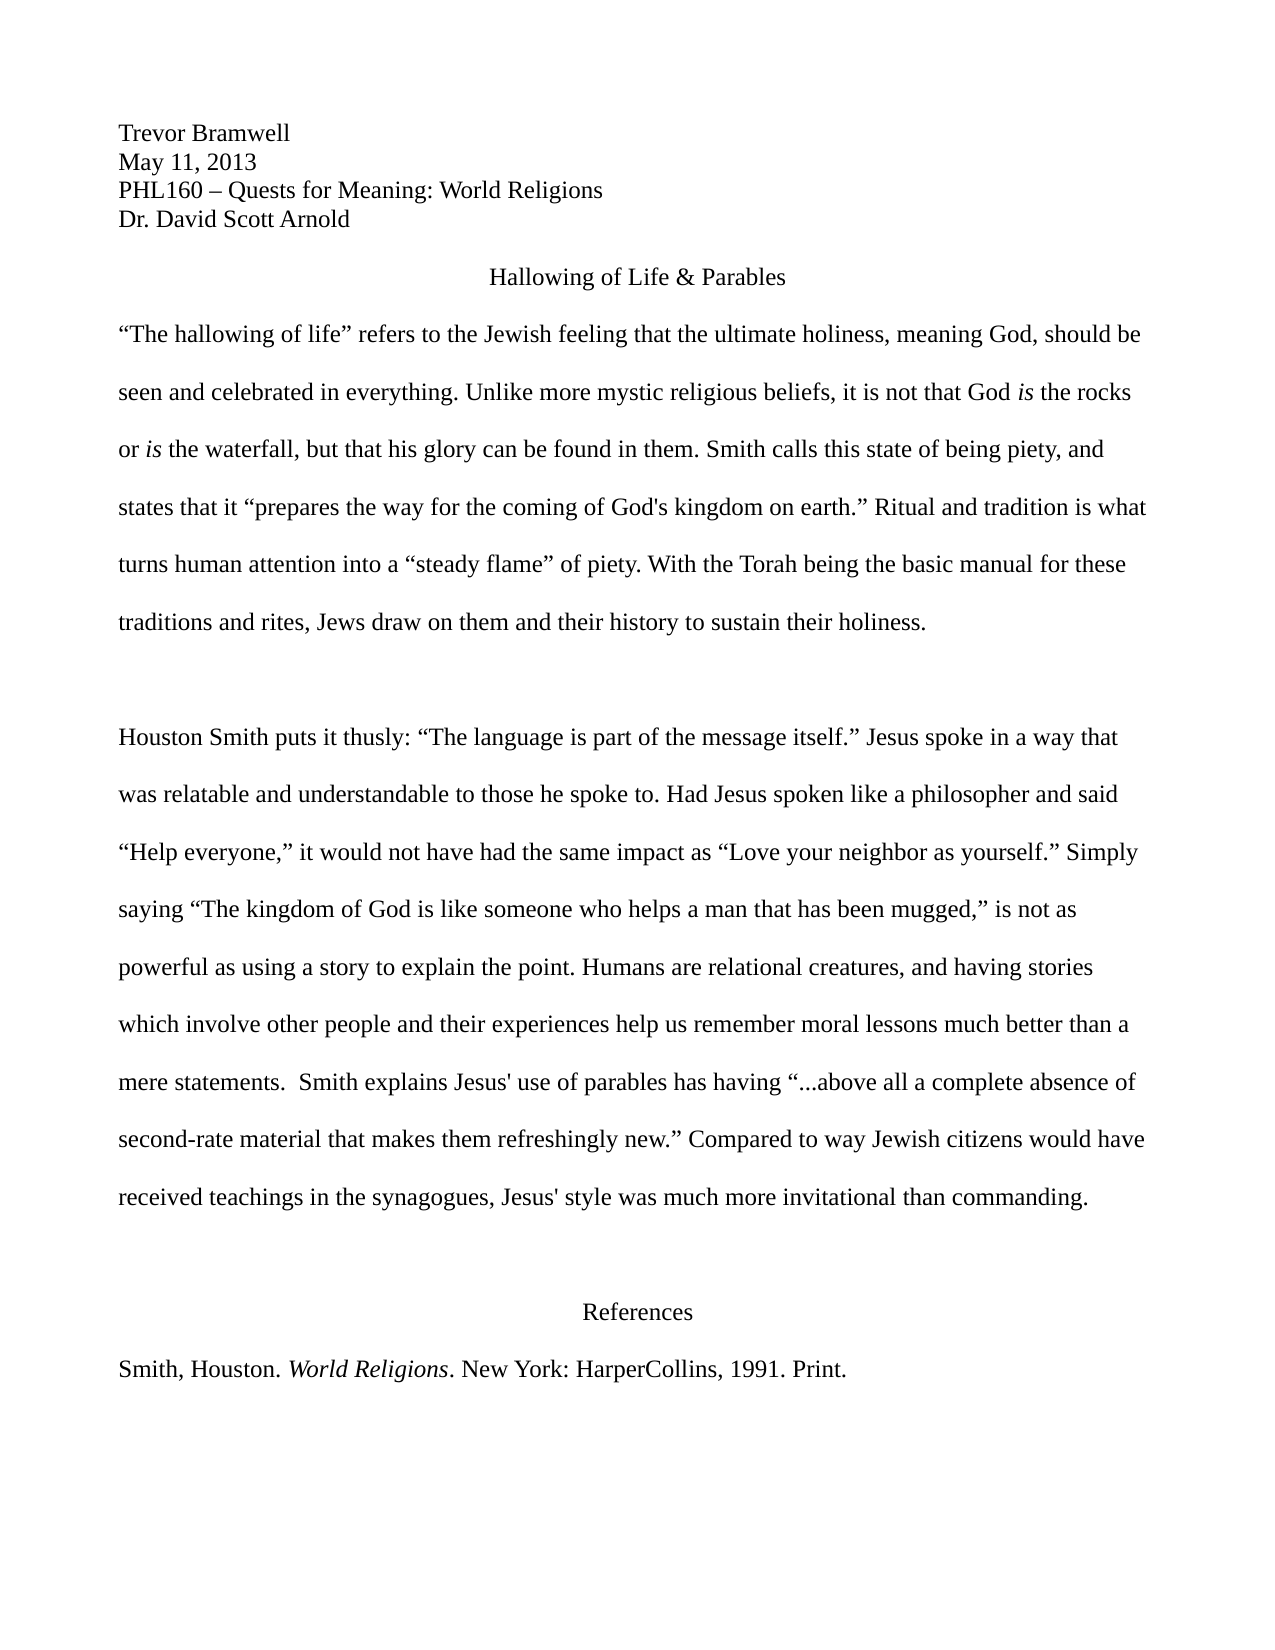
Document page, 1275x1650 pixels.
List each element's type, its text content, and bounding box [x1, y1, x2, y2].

text “The hallowing of life” refers to the Jewish feeling that the ultimate holiness, meaning God, should be seen and celebrated in everything. Unlike more mystic religious beliefs, it is not that God is the rocks or is the waterfall, but that his glory can be found in them. Smith calls this state of being piety, and states that it “prepares the way for the coming of God's kingdom on earth.” Ritual and tradition is what turns human attention into a “steady flame” of piety. With the Torah being the basic manual for these traditions and rites, Jews draw on them and their history to sustain their holiness. [118, 319, 1157, 636]
text PHL160 – Quests for Meaning: World Religions [118, 176, 1157, 204]
text Dr. David Scott Arnold [118, 204, 1157, 233]
text May 11, 2013 [118, 147, 1157, 176]
text References [118, 1297, 1157, 1326]
text Trevor Bramwell [118, 118, 1157, 147]
text Hallowing of Life & Parables [118, 262, 1157, 291]
text Smith, Houston. World Religions. New York: HarperCollins, 1991. Print. [118, 1354, 1157, 1383]
text Houston Smith puts it thusly: “The language is part of the message itself.” Jesus spoke in a way that was relatable and understandable to those he spoke to. Had Jesus spoken like a philosopher and said “Help everyone,” it would not have had the same impact as “Love your neighbor as yourself.” Simply saying “The kingdom of God is like someone who helps a man that has been mugged,” is not as powerful as using a story to explain the point. Humans are relational creatures, and having stories which involve other people and their experiences help us remember moral lessons much better than a mere statements. Smith explains Jesus' use of parables has having “...above all a complete absence of second-rate material that makes them refreshingly new.” Compared to way Jewish citizens would have received teachings in the synagogues, Jesus' style was much more invitational than commanding. [118, 722, 1157, 1211]
